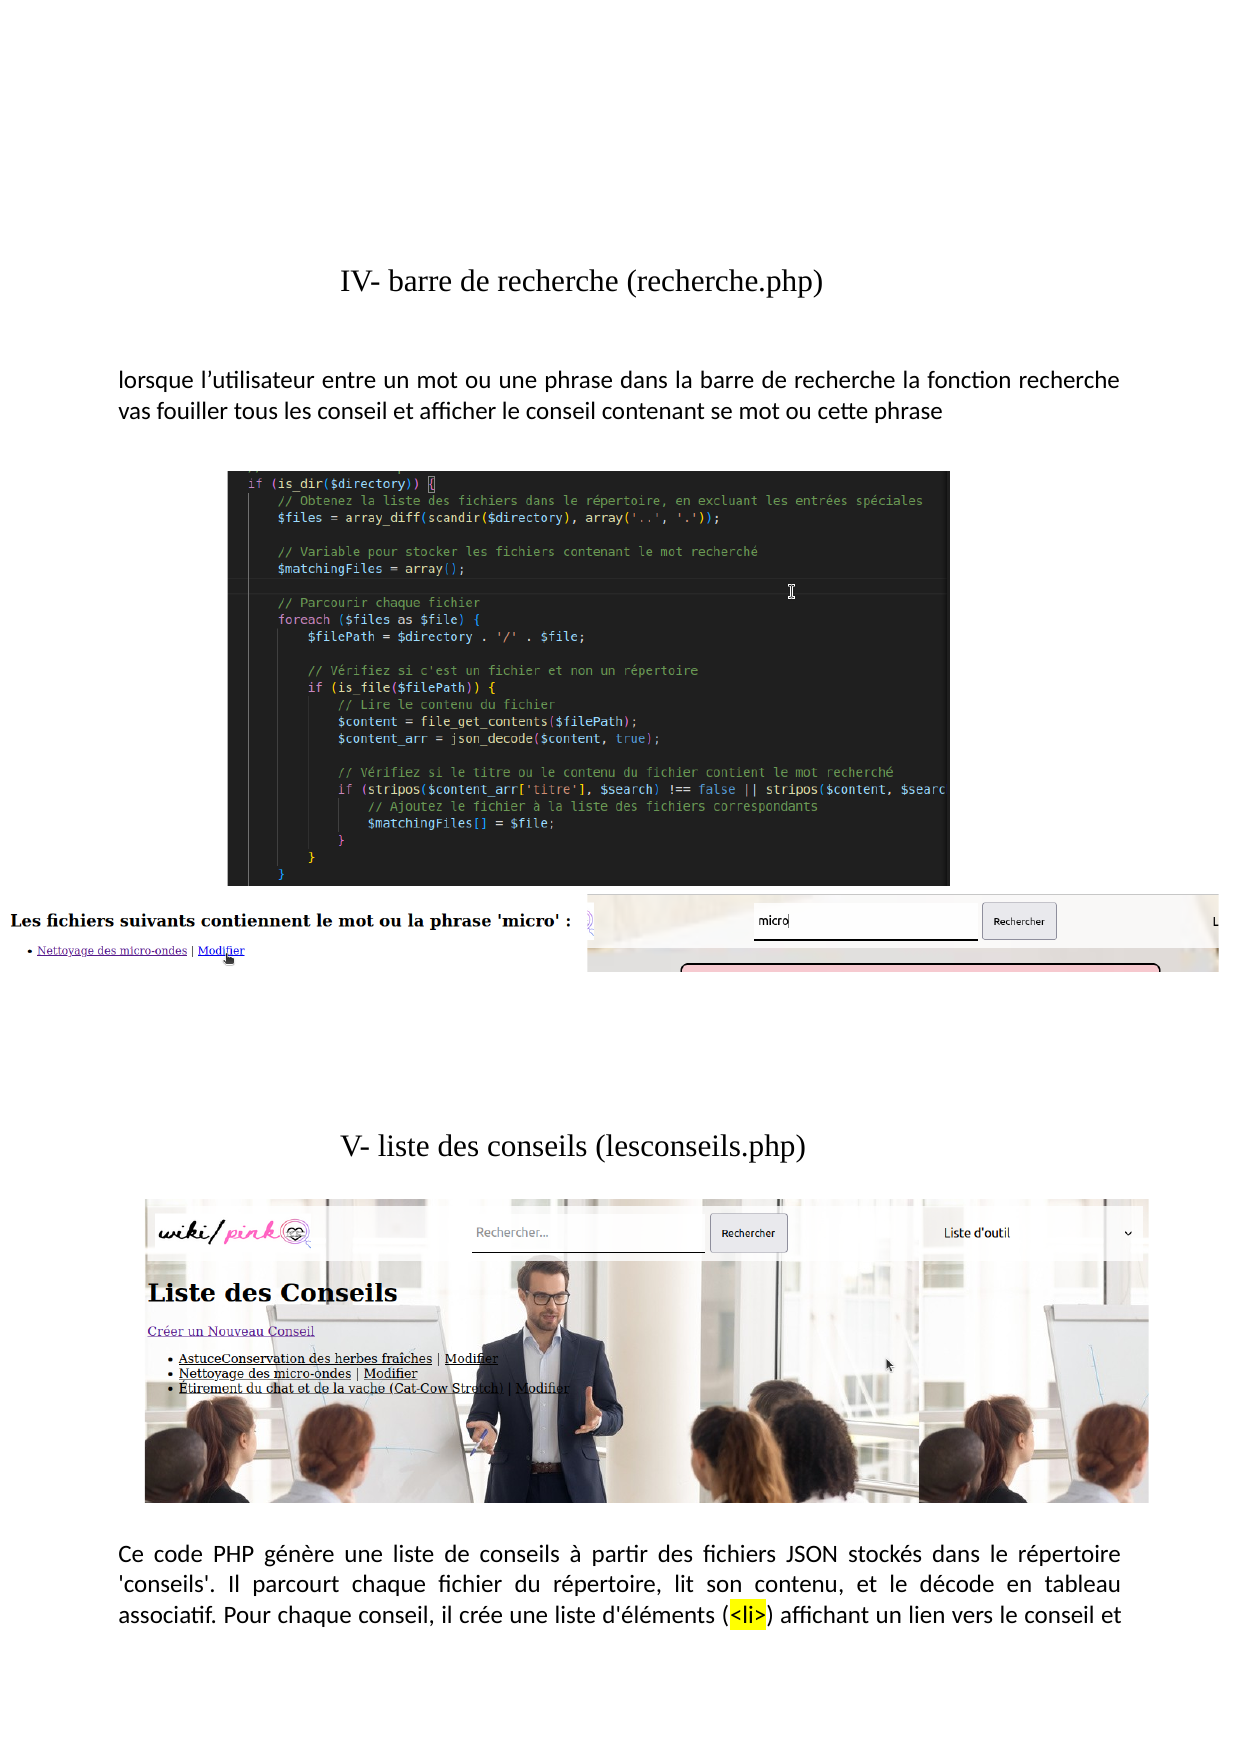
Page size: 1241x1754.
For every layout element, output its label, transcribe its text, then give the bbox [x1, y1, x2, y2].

picture [144, 1199, 1149, 1503]
picture [227, 471, 950, 886]
picture [587, 894, 1219, 972]
text V- liste des conseils (lesconseils.php) [118, 1127, 1122, 1163]
text lorsque l’utilisateur entre un mot ou une phrase dans la barre de recherche la fonction recherche vas fouiller tous les conseil et afficher le conseil contenant se mot ou cette phrase [118, 364, 1122, 425]
picture [7, 903, 580, 974]
text Ce code PHP génère une liste de conseils à partir des fichiers JSON stockés dans le répertoire 'conseils'. Il parcourt chaque fichier du répertoire, lit son contenu, et le décode en tableau associatif. Pour chaque conseil, il crée une liste d'éléments (<li>) affichant un lien vers le conseil et [118, 1538, 1122, 1630]
text IV- barre de recherche (recherche.php) [118, 262, 1122, 298]
